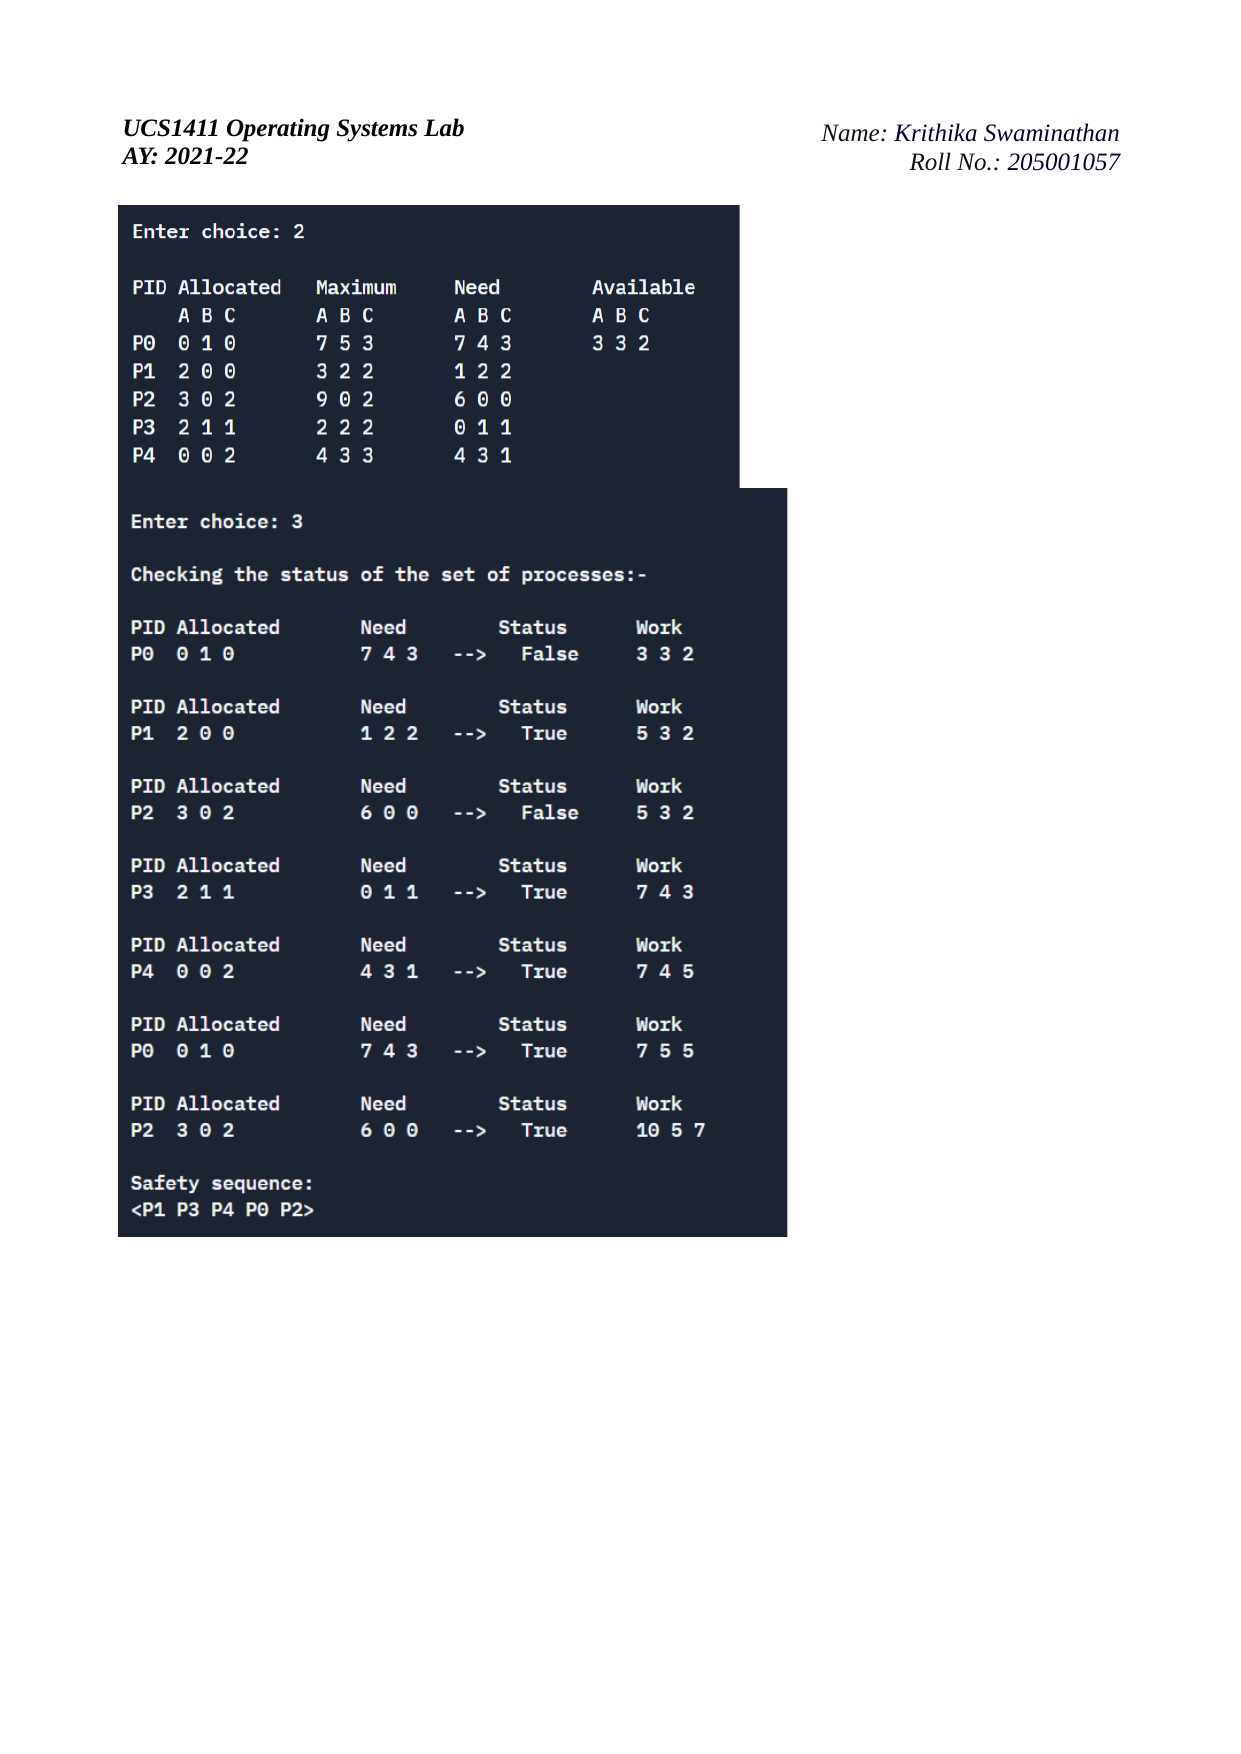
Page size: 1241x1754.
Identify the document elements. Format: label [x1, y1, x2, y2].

picture [118, 205, 788, 1237]
